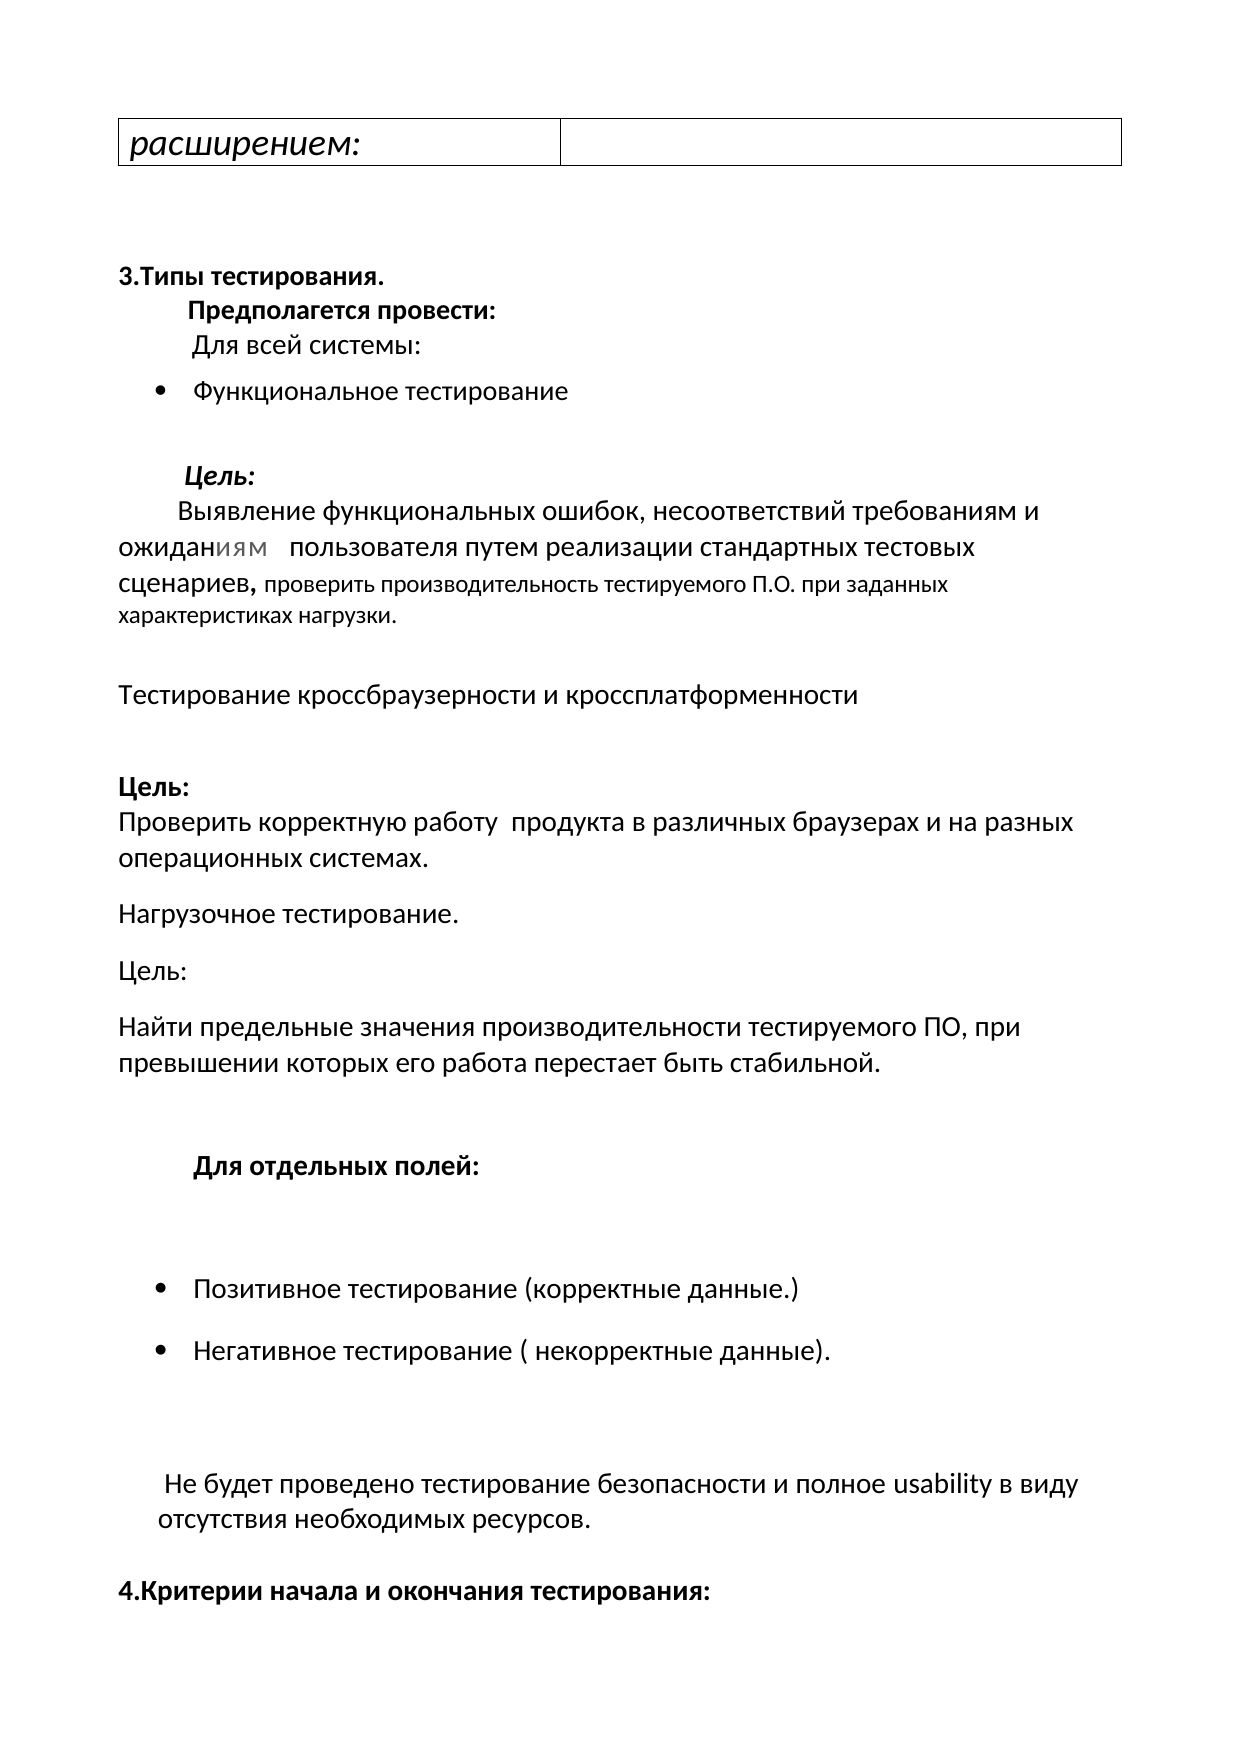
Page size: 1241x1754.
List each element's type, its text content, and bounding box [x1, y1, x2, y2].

text 4.Критерии начала и окончания тестирования: [118, 1572, 1122, 1607]
table_cell [561, 119, 1121, 165]
text Не будет проведено тестирование безопасности и полное usability в виду [118, 1465, 1122, 1501]
list Функциональное тестирование [156, 372, 1122, 407]
text Предполагется провести: Для всей системы: [118, 292, 1122, 362]
text Нагрузочное тестирование. [118, 896, 1122, 931]
list Позитивное тестирование (корректные данные.) [156, 1270, 1122, 1306]
list Негативное тестирование ( некорректные данные). [156, 1332, 1122, 1368]
text 3.Типы тестирования. [118, 258, 1122, 292]
text Найти предельные значения производительности тестируемого ПО, при превышении которых его работа перестает быть стабильной. [118, 1008, 1122, 1080]
text Тестирование кроссбраузерности и кроссплатформенности [118, 676, 1122, 711]
table_cell расширением: [119, 119, 560, 165]
text отсутствия необходимых ресурсов. [118, 1501, 1122, 1536]
text Цель: Выявление функциональных ошибок, несоответствий требованиям и ожиданиям пользователя путем реализации стандартных тестовых сценариев, проверить производительность тестируемого П.О. при заданных характеристиках нагрузки. [118, 422, 1122, 630]
text Цель: Проверить корректную работу продукта в различных браузерах и на разных операционных системах. [118, 732, 1122, 875]
text Для отдельных полей: [193, 1147, 1122, 1182]
text Цель: [118, 952, 1122, 988]
